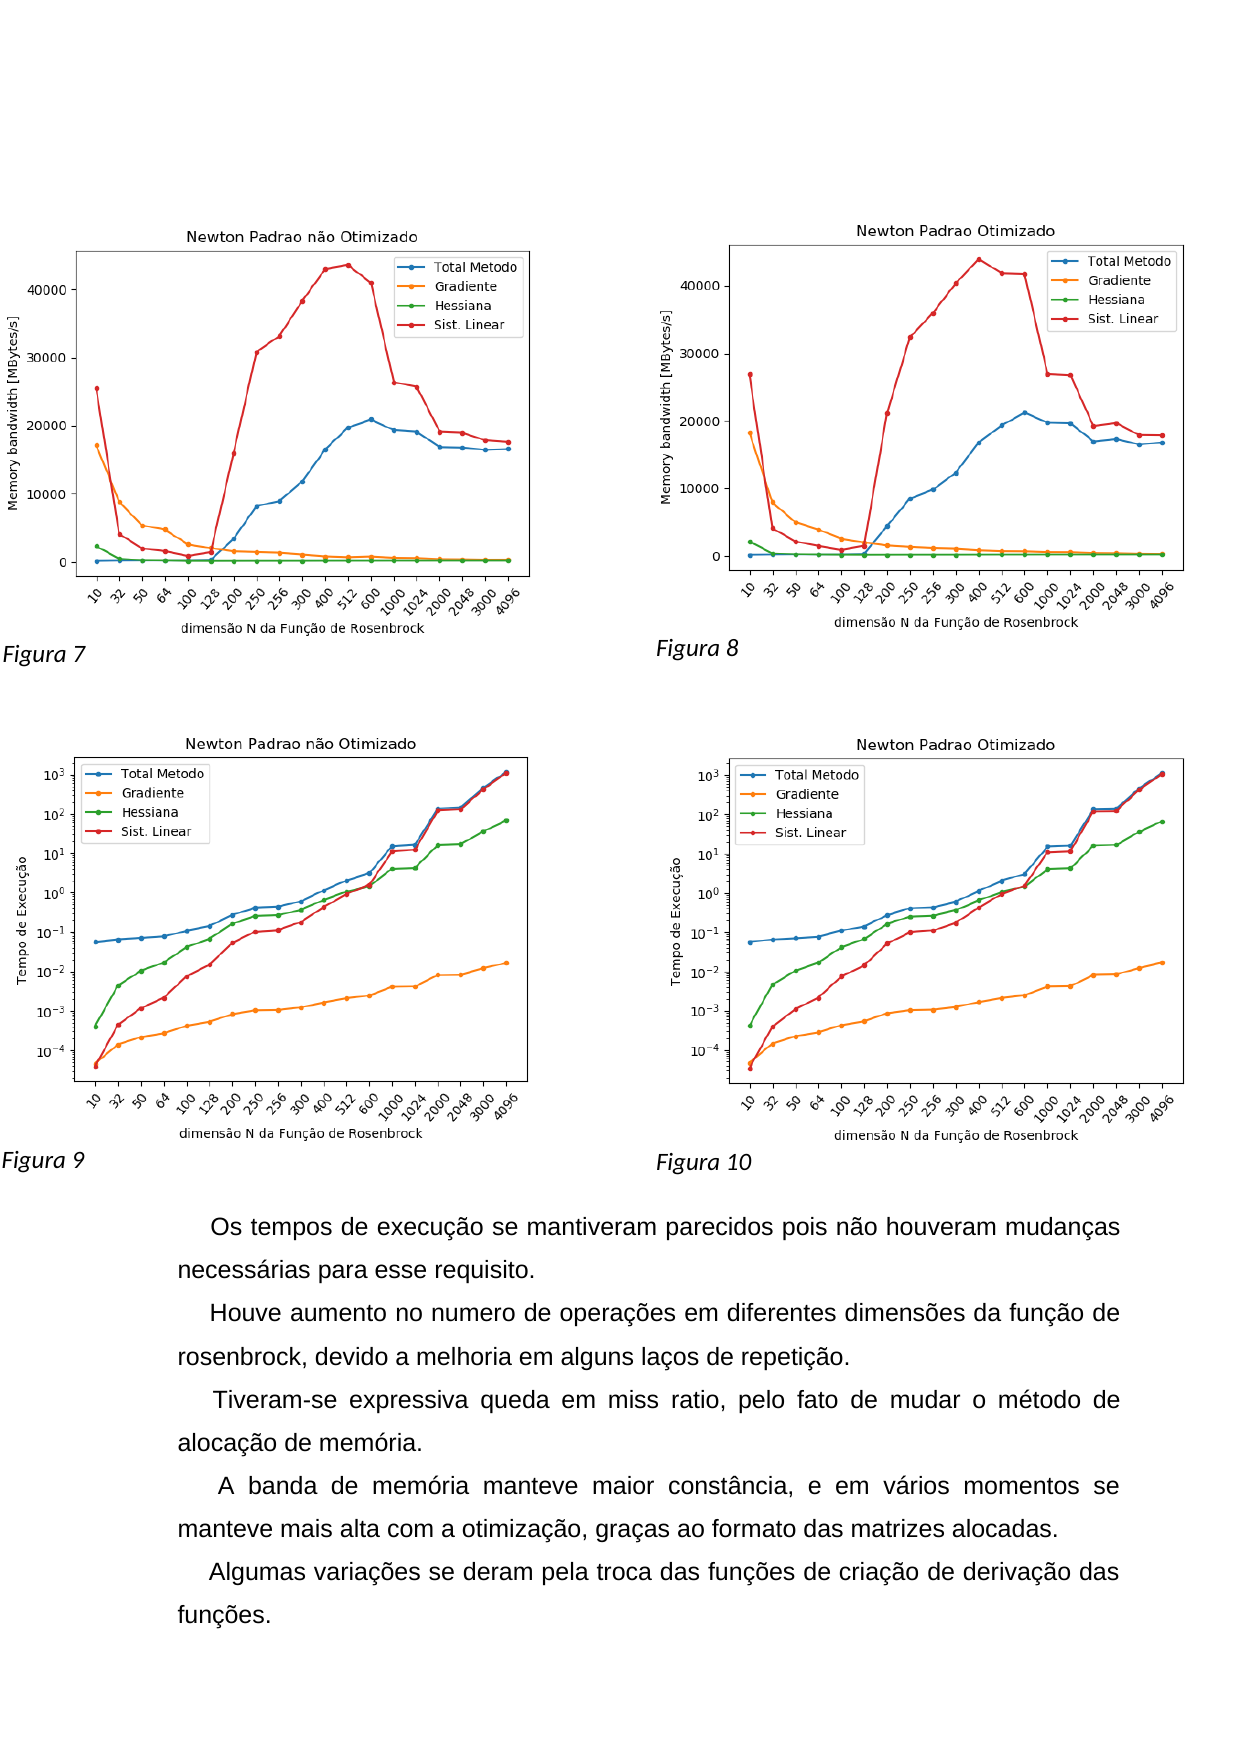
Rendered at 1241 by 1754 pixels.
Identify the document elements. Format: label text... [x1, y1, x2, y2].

picture [655, 705, 1241, 1144]
text Figura 9 [1, 1142, 585, 1174]
picture [1, 704, 585, 1142]
picture [2, 197, 587, 637]
text Tiveram-se expressiva queda em miss ratio, pelo fato de mudar o método de alocação de memória. [177, 1385, 1122, 1457]
text Os tempos de execução se mantiveram parecidos pois não houveram mudanças necessárias para esse requisito. [177, 1212, 1122, 1284]
text Houve aumento no numero de operações em diferentes dimensões da função de rosenbrock, devido a melhoria em alguns laços de repetição. [177, 1298, 1122, 1370]
text A banda de memória manteve maior constância, e em vários momentos se manteve mais alta com a otimização, graças ao formato das matrizes alocadas. [177, 1471, 1122, 1543]
picture [655, 191, 1241, 631]
text Figura 7 [2, 637, 587, 669]
text Figura 8 [656, 631, 1240, 663]
text Algumas variações se deram pela troca das funções de criação de derivação das funções. [177, 1557, 1122, 1629]
text Figura 10 [656, 1144, 1240, 1176]
